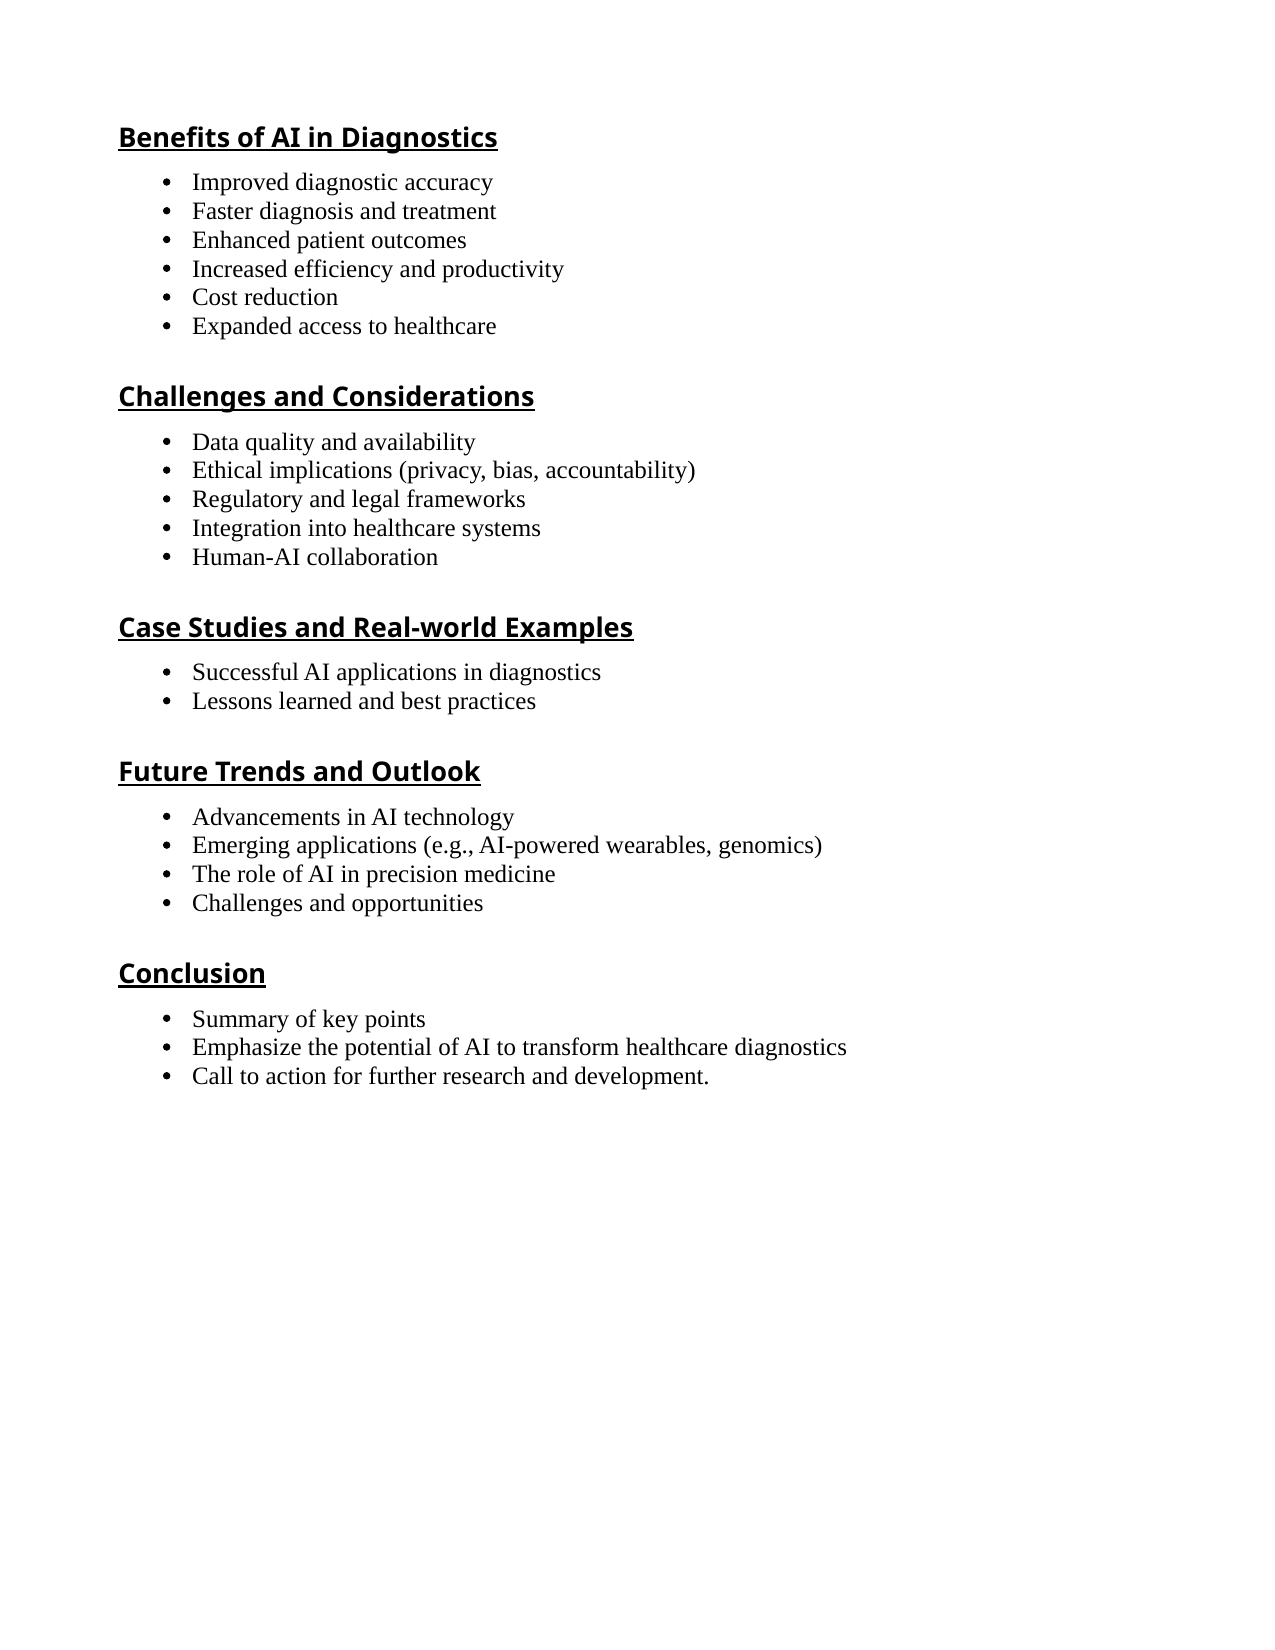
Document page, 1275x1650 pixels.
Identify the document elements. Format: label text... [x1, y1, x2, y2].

list Call to action for further research and development. [162, 1061, 1157, 1090]
list Emerging applications (e.g., AI-powered wearables, genomics) [162, 831, 1157, 859]
list Emphasize the potential of AI to transform healthcare diagnostics [162, 1032, 1157, 1061]
list Human-AI collaboration [162, 542, 1157, 571]
subtitle Future Trends and Outlook [118, 752, 1157, 789]
list Summary of key points [162, 1004, 1157, 1032]
subtitle Conclusion [118, 954, 1157, 991]
list Advancements in AI technology [162, 802, 1157, 831]
list Enhanced patient outcomes [162, 225, 1157, 254]
list Faster diagnosis and treatment [162, 196, 1157, 225]
subtitle Case Studies and Real-world Examples [118, 608, 1157, 645]
list Improved diagnostic accuracy [162, 167, 1157, 196]
list Cost reduction [162, 282, 1157, 311]
list Data quality and availability [162, 427, 1157, 456]
list Successful AI applications in diagnostics [162, 657, 1157, 686]
list Integration into healthcare systems [162, 513, 1157, 542]
list Challenges and opportunities [162, 888, 1157, 917]
list Expanded access to healthcare [162, 311, 1157, 340]
list The role of AI in precision medicine [162, 859, 1157, 888]
list Increased efficiency and productivity [162, 254, 1157, 282]
list Regulatory and legal frameworks [162, 484, 1157, 513]
list Lessons learned and best practices [162, 686, 1157, 715]
subtitle Challenges and Considerations [118, 377, 1157, 414]
subtitle Benefits of AI in Diagnostics [118, 118, 1157, 155]
list Ethical implications (privacy, bias, accountability) [162, 456, 1157, 484]
